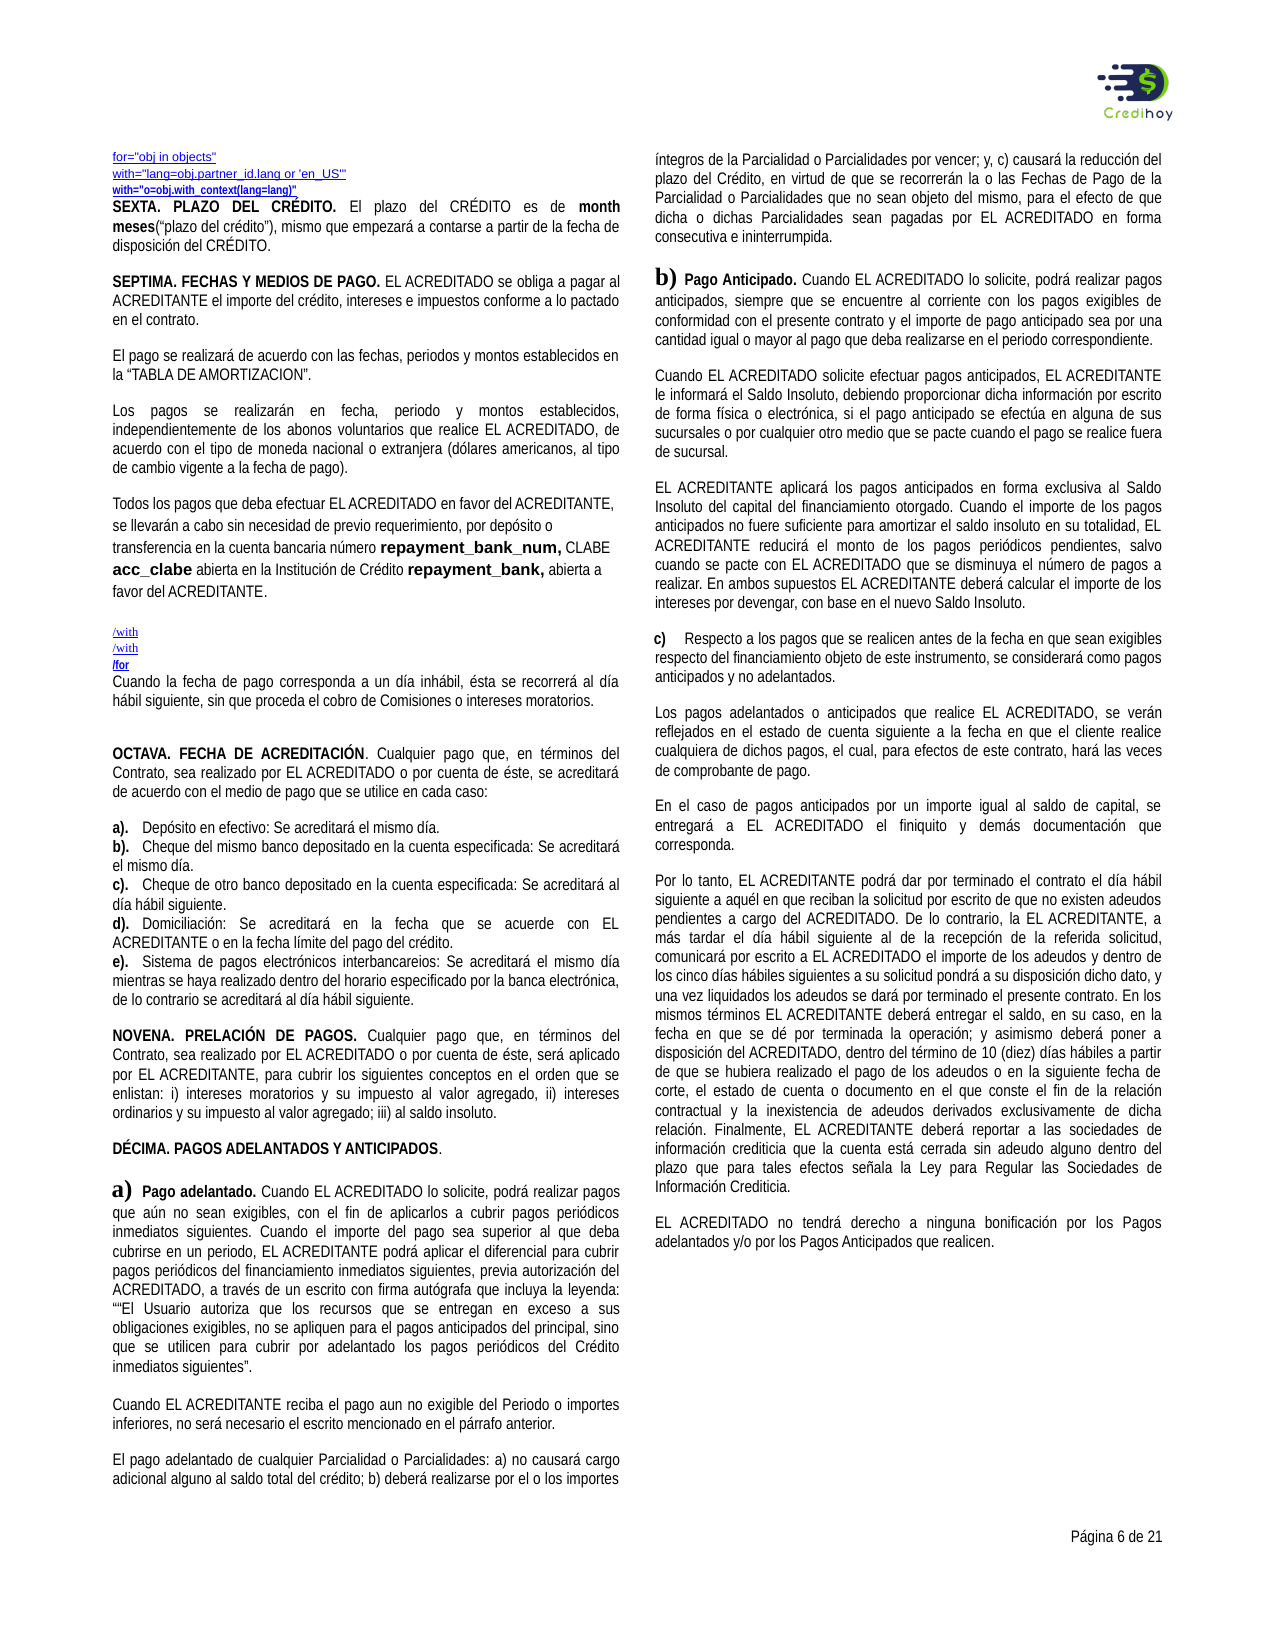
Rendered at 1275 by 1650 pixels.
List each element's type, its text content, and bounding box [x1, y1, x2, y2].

text /with [112, 641, 620, 656]
list Respecto a los pagos que se realicen antes de la fecha en que sean exigibles respecto del financiamiento objeto de este instrumento, se considerará como pagos anticipados y no adelantados. [654, 629, 1162, 686]
list Cheque de otro banco depositado en la cuenta especificada: Se acreditará al día hábil siguiente. [112, 875, 620, 913]
picture [1097, 64, 1173, 121]
text El pago adelantado de cualquier Parcialidad o Parcialidades: a) no causará cargo adicional alguno al saldo total del crédito; b) deberá realizarse por el o los importes [112, 1450, 620, 1488]
text Cuando la fecha de pago corresponda a un día inhábil, ésta se recorrerá al día hábil siguiente, sin que proceda el cobro de Comisiones o intereses moratorios. [112, 672, 620, 710]
text Los pagos se realizarán en fecha, periodo y montos establecidos, independientemente de los abonos voluntarios que realice EL ACREDITADO, de acuerdo con el tipo de moneda nacional o extranjera (dólares americanos, al tipo de cambio vigente a la fecha de pago). [112, 401, 620, 477]
text Los pagos adelantados o anticipados que realice EL ACREDITADO, se verán reflejados en el estado de cuenta siguiente a la fecha en que el cliente realice cualquiera de dichos pagos, el cual, para efectos de este contrato, hará las veces de comprobante de pago. [655, 703, 1162, 779]
list Depósito en efectivo: Se acreditará el mismo día. [112, 818, 620, 837]
text Todos los pagos que deba efectuar EL ACREDITADO en favor del ACREDITANTE, se llevarán a cabo sin necesidad de previo requerimiento, por depósito o transferencia en la cuenta bancaria número repayment_bank_num, CLABE acc_clabe abierta en la Institución de Crédito repayment_bank, abierta a favor del ACREDITANTE. [112, 494, 620, 601]
list Pago adelantado. Cuando EL ACREDITADO lo solicite, podrá realizar pagos que aún no sean exigibles, con el fin de aplicarlos a cubrir pagos periódicos inmediatos siguientes. Cuando el importe del pago sea superior al que deba cubrirse en un periodo, EL ACREDITANTE podrá aplicar el diferencial para cubrir pagos periódicos del financiamiento inmediatos siguientes, previa autorización del ACREDITADO, a través de un escrito con firma autógrafa que incluya la leyenda: ““El Usuario autoriza que los recursos que se entregan en exceso a sus obligaciones exigibles, no se apliquen para el pagos anticipados del principal, sino que se utilicen para cubrir por adelantado los pagos periódicos del Crédito inmediatos siguientes”. [111, 1174, 620, 1376]
text íntegros de la Parcialidad o Parcialidades por vencer; y, c) causará la reducción del plazo del Crédito, en virtud de que se recorrerán la o las Fechas de Pago de la Parcialidad o Parcialidades que no sean objeto del mismo, para el efecto de que dicha o dichas Parcialidades sean pagadas por EL ACREDITADO en forma consecutiva e ininterrumpida. [655, 150, 1162, 246]
text Por lo tanto, EL ACREDITANTE podrá dar por terminado el contrato el día hábil siguiente a aquél en que reciban la solicitud por escrito de que no existen adeudos pendientes a cargo del ACREDITADO. De lo contrario, la EL ACREDITANTE, a más tardar el día hábil siguiente al de la recepción de la referida solicitud, comunicará por escrito a EL ACREDITADO el importe de los adeudos y dentro de los cinco días hábiles siguientes a su solicitud pondrá a su disposición dicho dato, y una vez liquidados los adeudos se dará por terminado el presente contrato. En los mismos términos EL ACREDITANTE deberá entregar el saldo, en su caso, en la fecha en que se dé por terminada la operación; y asimismo deberá poner a disposición del ACREDITADO, dentro del término de 10 (diez) días hábiles a partir de que se hubiera realizado el pago de los adeudos o en la siguiente fecha de corte, el estado de cuenta o documento en el que conste el fin de la relación contractual y la inexistencia de adeudos derivados exclusivamente de dicha relación. Finalmente, EL ACREDITANTE deberá reportar a las sociedades de información crediticia que la cuenta está cerrada sin adeudo alguno dentro del plazo que para tales efectos señala la Ley para Regular las Sociedades de Información Crediticia. [655, 870, 1162, 1196]
text for="obj in objects" [112, 150, 620, 164]
text SEPTIMA. FECHAS Y MEDIOS DE PAGO. EL ACREDITADO se obliga a pagar al ACREDITANTE el importe del crédito, intereses e impuestos conforme a lo pactado en el contrato. [112, 271, 620, 329]
text OCTAVA. FECHA DE ACREDITACIÓN. Cualquier pago que, en términos del Contrato, sea realizado por EL ACREDITADO o por cuenta de éste, se acreditará de acuerdo con el medio de pago que se utilice en cada caso: [112, 743, 620, 801]
text EL ACREDITANTE aplicará los pagos anticipados en forma exclusiva al Saldo Insoluto del capital del financiamiento otorgado. Cuando el importe de los pagos anticipados no fuere suficiente para amortizar el saldo insoluto en su totalidad, EL ACREDITANTE reducirá el monto de los pagos periódicos pendientes, salvo cuando se pacte con EL ACREDITADO que se disminuya el número de pagos a realizar. En ambos supuestos EL ACREDITANTE deberá calcular el importe de los intereses por devengar, con base en el nuevo Saldo Insoluto. [655, 478, 1162, 612]
list Cheque del mismo banco depositado en la cuenta especificada: Se acreditará el mismo día. [112, 837, 620, 875]
text Cuando EL ACREDITADO solicite efectuar pagos anticipados, EL ACREDITANTE le informará el Saldo Insoluto, debiendo proporcionar dicha información por escrito de forma física o electrónica, si el pago anticipado se efectúa en alguna de sus sucursales o por cualquier otro medio que se pacte cuando el pago se realice fuera de sucursal. [655, 365, 1162, 461]
text with="o=obj.with_context(lang=lang)" [112, 183, 620, 197]
list Domiciliación: Se acreditará en la fecha que se acuerde con EL ACREDITANTE o en la fecha límite del pago del crédito. [112, 913, 620, 952]
text /for [112, 658, 620, 672]
text SEXTA. PLAZO DEL CRÉDITO. El plazo del CRÉDITO es de month meses(“plazo del crédito”), mismo que empezará a contarse a partir de la fecha de disposición del CRÉDITO. [112, 197, 620, 255]
text En el caso de pagos anticipados por un importe igual al saldo de capital, se entregará a EL ACREDITADO el finiquito y demás documentación que corresponda. [655, 796, 1162, 854]
text EL ACREDITADO no tendrá derecho a ninguna bonificación por los Pagos adelantados y/o por los Pagos Anticipados que realicen. [655, 1213, 1162, 1251]
list Pago Anticipado. Cuando EL ACREDITADO lo solicite, podrá realizar pagos anticipados, siempre que se encuentre al corriente con los pagos exigibles de conformidad con el presente contrato y el importe de pago anticipado sea por una cantidad igual o mayor al pago que deba realizarse en el periodo correspondiente. [655, 262, 1162, 349]
text El pago se realizará de acuerdo con las fechas, periodos y montos establecidos en la “TABLA DE AMORTIZACION”. [112, 346, 620, 384]
list Cuando EL ACREDITANTE reciba el pago aun no exigible del Periodo o importes inferiores, no será necesario el escrito mencionado en el párrafo anterior. [112, 1395, 620, 1433]
text NOVENA. PRELACIÓN DE PAGOS. Cualquier pago que, en términos del Contrato, sea realizado por EL ACREDITADO o por cuenta de éste, será aplicado por EL ACREDITANTE, para cubrir los siguientes conceptos en el orden que se enlistan: i) intereses moratorios y su impuesto al valor agregado, ii) intereses ordinarios y su impuesto al valor agregado; iii) al saldo insoluto. [112, 1026, 620, 1122]
text DÉCIMA. PAGOS ADELANTADOS Y ANTICIPADOS. [112, 1138, 620, 1158]
text /with [112, 625, 620, 639]
list Sistema de pagos electrónicos interbancareios: Se acreditará el mismo día mientras se haya realizado dentro del horario especificado por la banca electrónica, de lo contrario se acreditará al día hábil siguiente. [112, 952, 620, 1009]
text with="lang=obj.partner_id.lang or 'en_US'" [112, 166, 620, 181]
